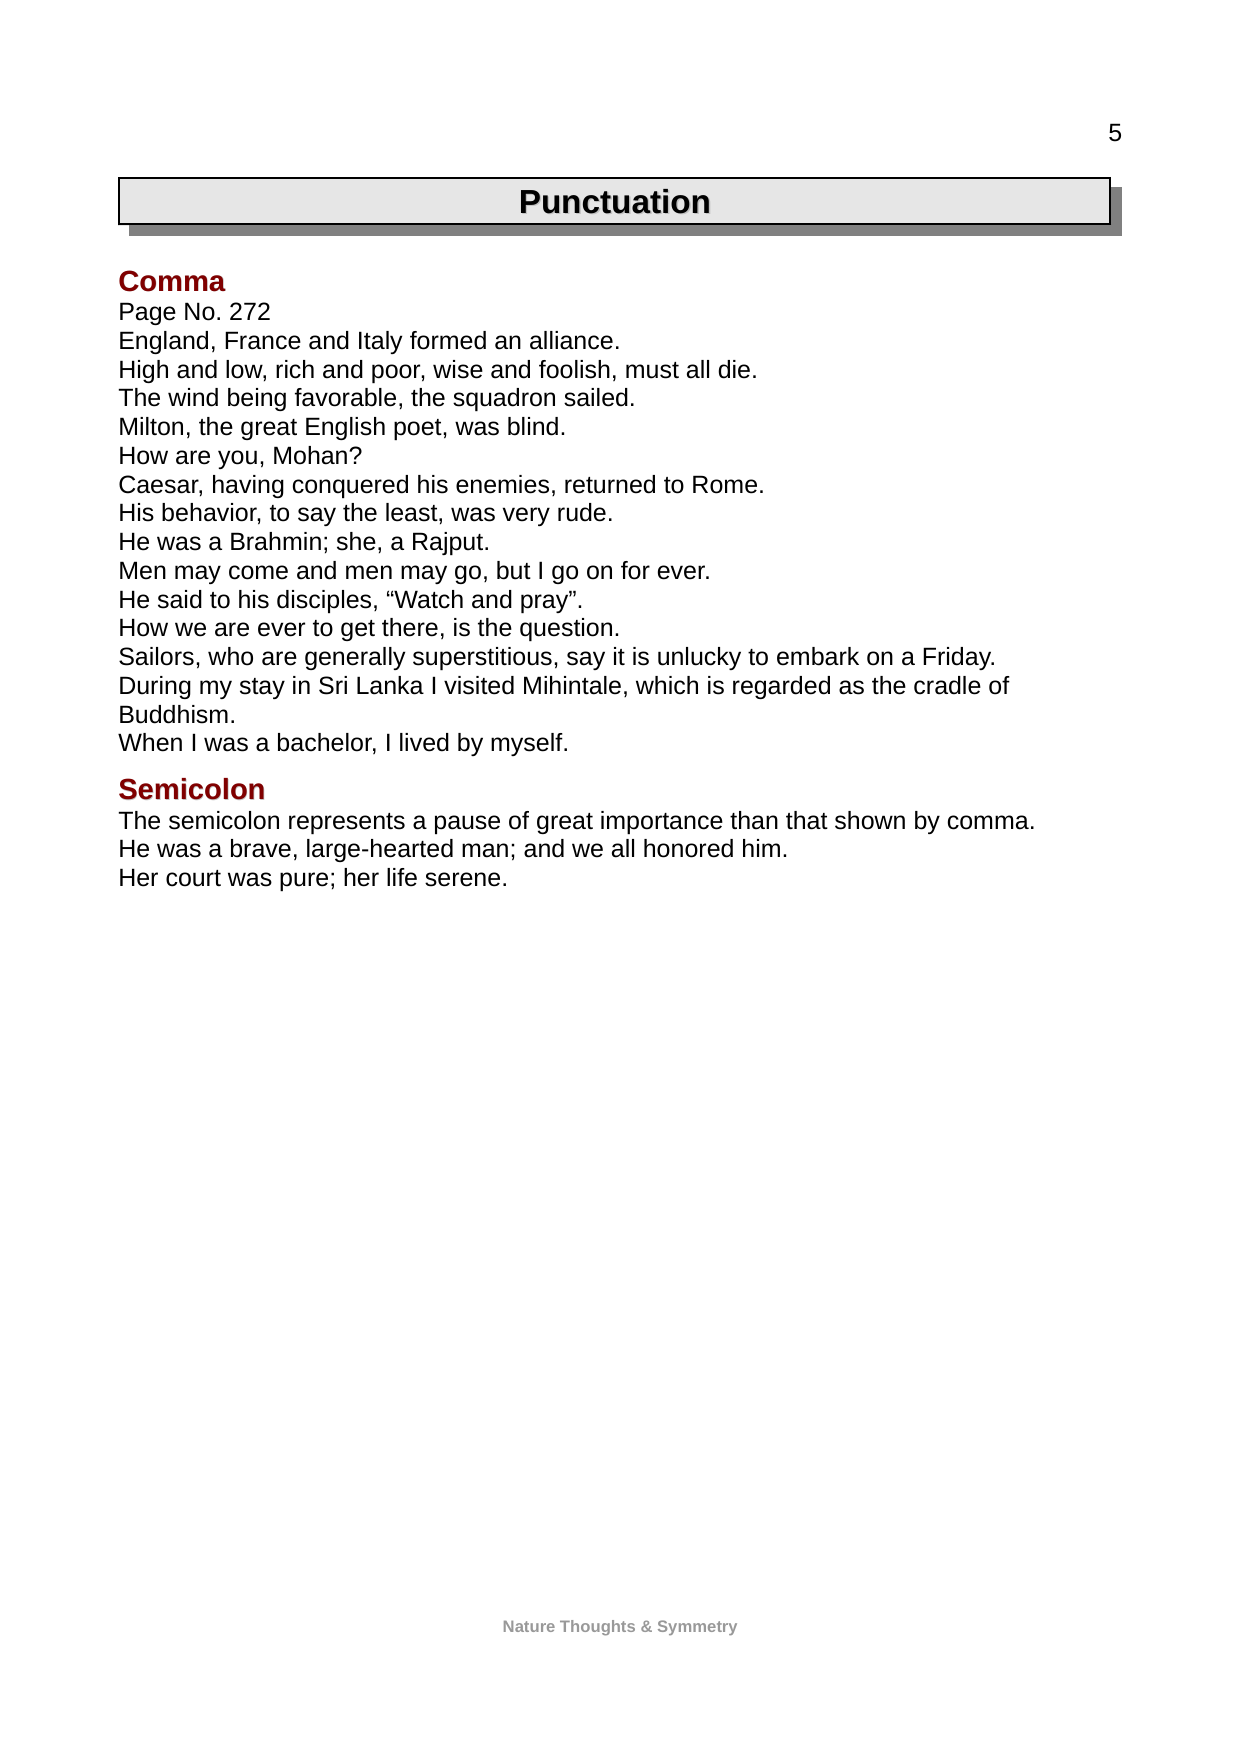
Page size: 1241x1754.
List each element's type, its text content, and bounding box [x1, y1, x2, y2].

text Men may come and men may go, but I go on for ever. [118, 556, 1122, 584]
text High and low, rich and poor, wise and foolish, must all die. [118, 354, 1122, 383]
text During my stay in Sri Lanka I visited Mihintale, which is regarded as the cradle of Buddhism. [118, 671, 1122, 728]
text The wind being favorable, the squadron sailed. [118, 383, 1122, 412]
text How we are ever to get there, is the question. [118, 613, 1122, 642]
text Caesar, having conquered his enemies, returned to Rome. [118, 469, 1122, 498]
subtitle Punctuation [120, 179, 1109, 223]
subtitle Comma [118, 263, 1122, 297]
text He was a brave, large-hearted man; and we all honored him. [118, 834, 1122, 863]
text His behavior, to say the least, was very rude. [118, 498, 1122, 527]
text Her court was pure; her life serene. [118, 863, 1122, 892]
text He was a Brahmin; she, a Rajput. [118, 527, 1122, 556]
text Milton, the great English poet, was blind. [118, 412, 1122, 441]
text Page No. 272 [118, 297, 1122, 326]
text England, France and Italy formed an alliance. [118, 326, 1122, 354]
text He said to his disciples, “Watch and pray”. [118, 584, 1122, 613]
text Sailors, who are generally superstitious, say it is unlucky to embark on a Friday. [118, 642, 1122, 671]
text The semicolon represents a pause of great importance than that shown by comma. [118, 806, 1122, 834]
text How are you, Mohan? [118, 441, 1122, 469]
subtitle Semicolon [118, 772, 1122, 806]
text When I was a bachelor, I lived by myself. [118, 728, 1122, 757]
